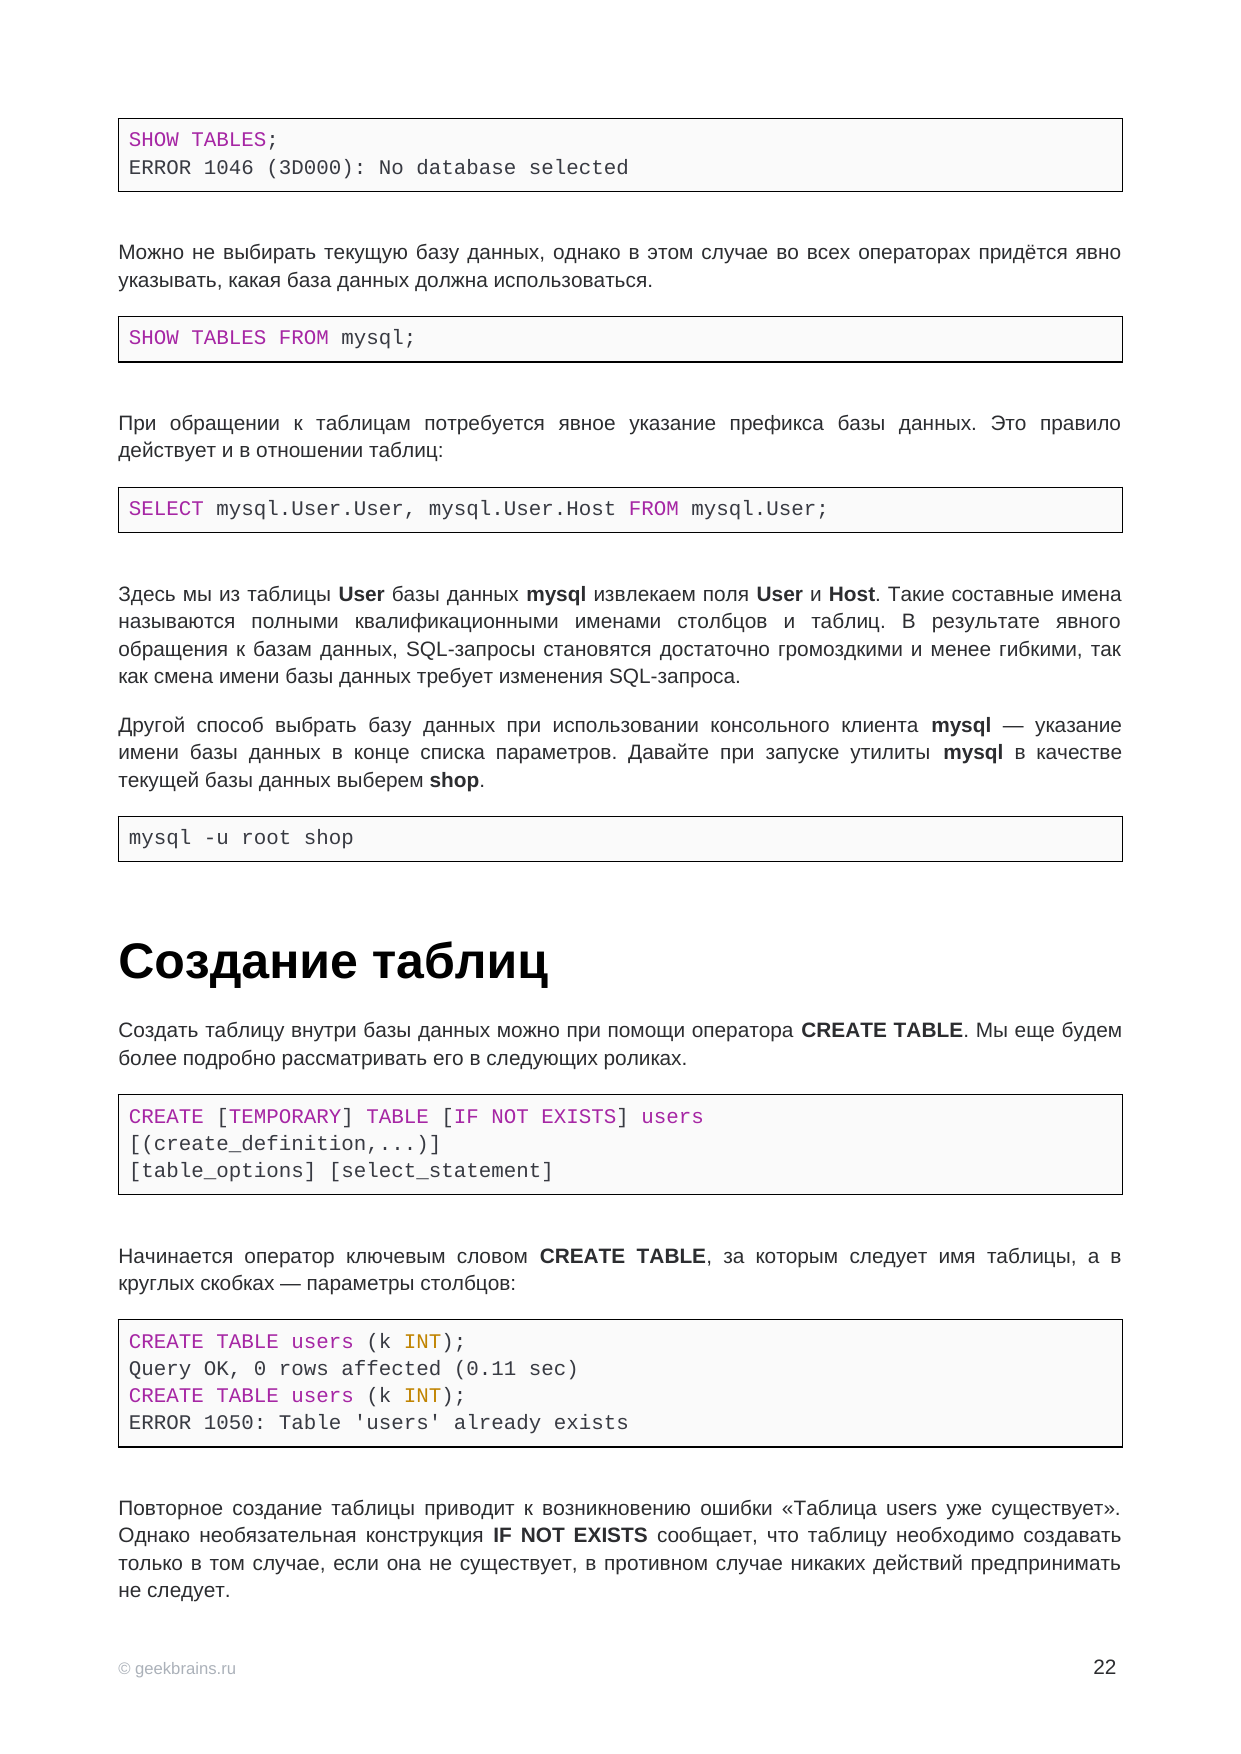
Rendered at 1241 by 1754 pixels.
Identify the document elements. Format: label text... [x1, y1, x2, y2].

subtitle Создание таблиц [118, 931, 1122, 989]
text Создать таблицу внутри базы данных можно при помощи оператора CREATE TABLE. Мы еще будем более подробно рассматривать его в следующих роликах. [118, 1018, 1122, 1070]
text Другой способ выбрать базу данных при использовании консольного клиента mysql — указание имени базы данных в конце списка параметров. Давайте при запуске утилиты mysql в качестве текущей базы данных выберем shop. [118, 712, 1122, 791]
table_header CREATE TABLE users (k INT); Query OK, 0 rows affected (0.11 sec) CREATE TABLE users (k INT); ERROR 1050: Table 'users' already exists [119, 1320, 1122, 1446]
text Можно не выбирать текущую базу данных, однако в этом случае во всех операторах придётся явно указывать, какая база данных должна использоваться. [118, 213, 1122, 292]
table_header SHOW TABLES; ERROR 1046 (3D000): No database selected [119, 119, 1122, 191]
text Повторное создание таблицы приводит к возникновению ошибки «Таблица users уже существует». Однако необязательная конструкция IF NOT EXISTS сообщает, что таблицу необходимо создавать только в том случае, если она не существует, в противном случае никаких действий предпринимать не следует. [118, 1468, 1122, 1602]
text Начинается оператор ключевым словом CREATE TABLE, за которым следует имя таблицы, а в круглых скобках — параметры столбцов: [118, 1216, 1122, 1295]
table_header mysql -u root shop [119, 817, 1122, 861]
table_header CREATE [TEMPORARY] TABLE [IF NOT EXISTS] users [(create_definition,...)] [table_options] [select_statement] [119, 1095, 1122, 1194]
text Здесь мы из таблицы User базы данных mysql извлекаем поля User и Host. Такие составные имена называются полными квалификационными именами столбцов и таблиц. В результате явного обращения к базам данных, SQL-запросы становятся достаточно громоздкими и менее гибкими, так как смена имени базы данных требует изменения SQL-запроса. [118, 554, 1122, 688]
text При обращении к таблицам потребуется явное указание префикса базы данных. Это правило действует и в отношении таблиц: [118, 383, 1122, 462]
table_header SELECT mysql.User.User, mysql.User.Host FROM mysql.User; [119, 488, 1122, 532]
table_header SHOW TABLES FROM mysql; [119, 317, 1122, 361]
